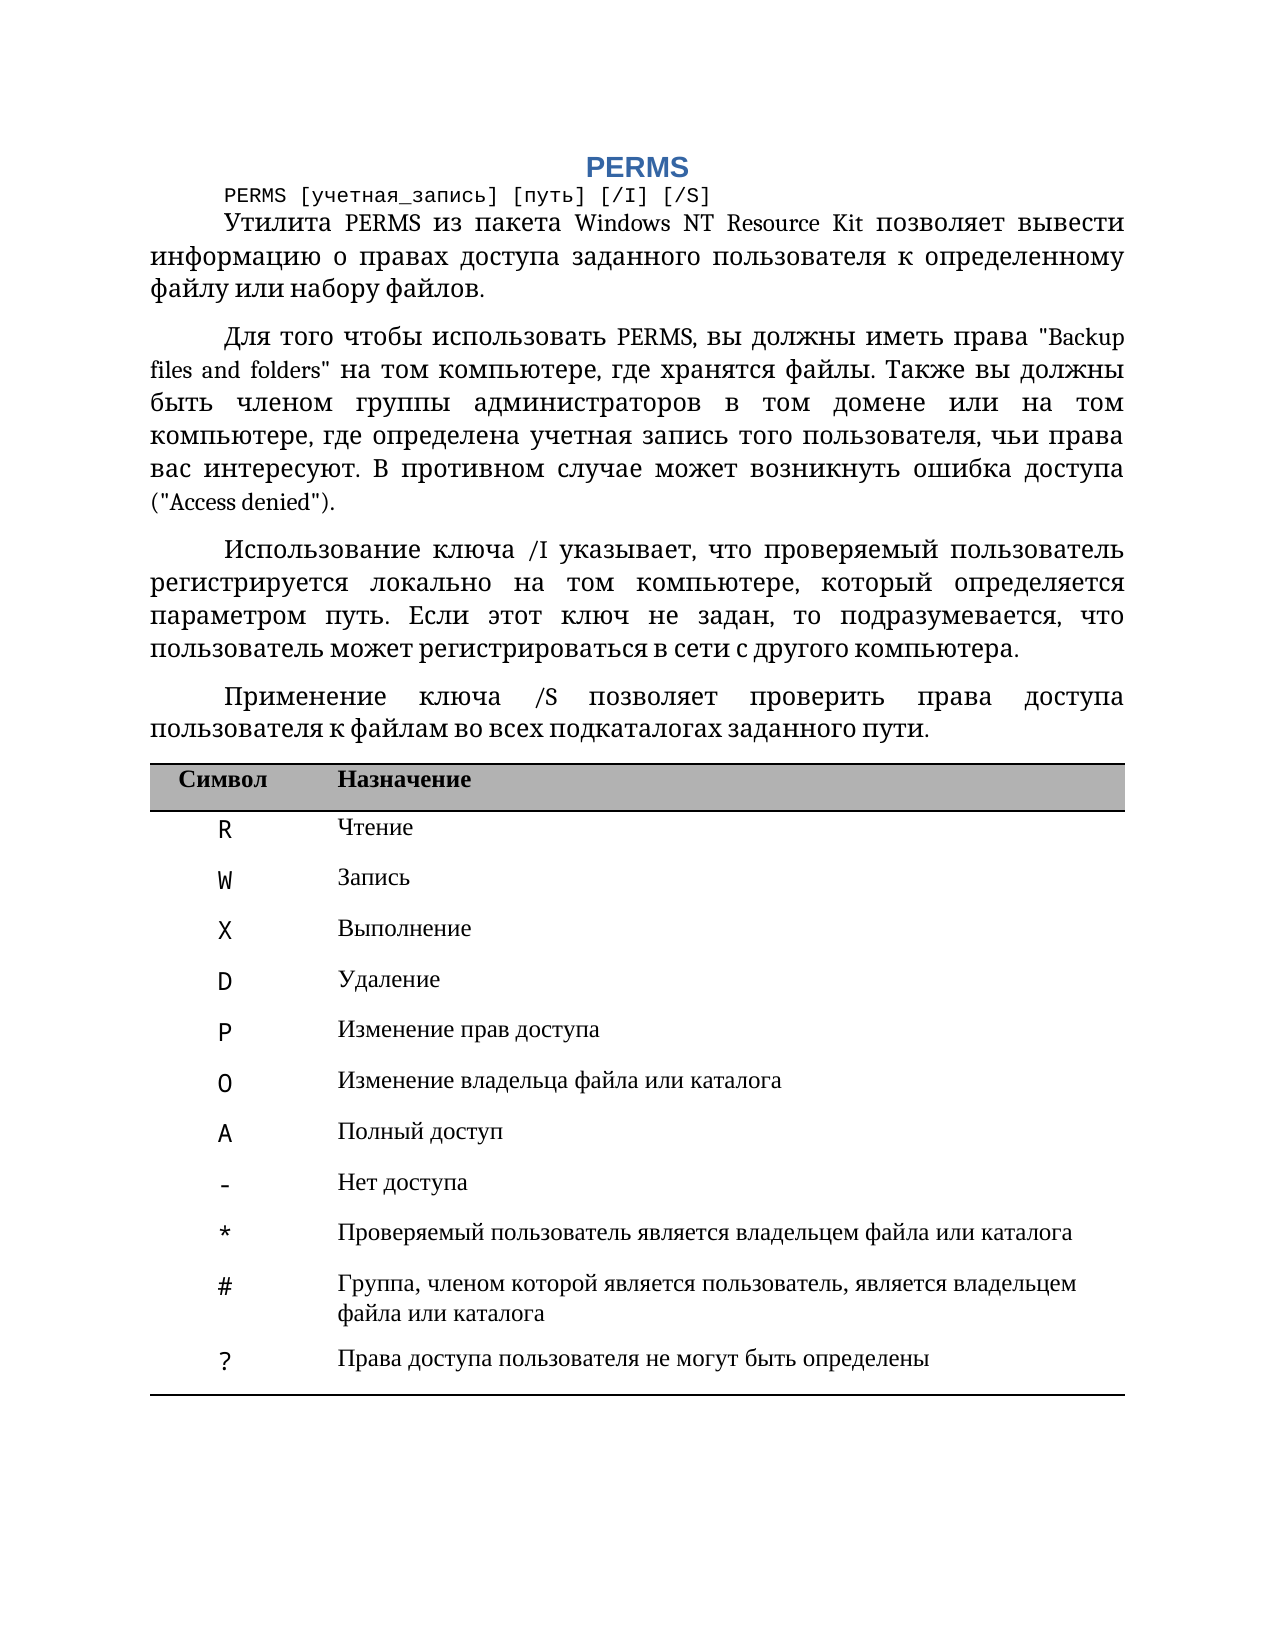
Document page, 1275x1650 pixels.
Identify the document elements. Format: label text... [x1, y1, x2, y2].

text Для того чтобы использовать PERMS, вы должны иметь права "Backup files and folders" на том компьютере, где хранятся файлы. Также вы должны быть членом группы администраторов в том домене или на том компьютере, где определена учетная запись того пользователя, чьи права вас интересуют. В противном случае может возникнуть ошибка доступа ("Access denied"). [150, 323, 1125, 517]
table_cell Запись [291, 862, 1125, 913]
table_header Назначение [291, 765, 1125, 810]
table_cell Проверяемый пользователь является владельцем файла или каталога [291, 1218, 1125, 1268]
table_cell - [150, 1167, 291, 1217]
table_cell Изменение прав доступа [291, 1015, 1125, 1065]
table_cell Выполнение [291, 913, 1125, 964]
text Использование ключа /I указывает, что проверяемый пользователь регистрируется локально на том компьютере, который определяется параметром путь. Если этот ключ не задан, то подразумевается, что пользователь может регистрироваться в сети с другого компьютера. [150, 536, 1125, 663]
table_cell Группа, членом которой является пользователь, является владельцем файла или каталога [291, 1268, 1125, 1343]
table_cell Нет доступа [291, 1167, 1125, 1217]
text Утилита PERMS из пакета Windows NT Resource Kit позволяет вывести информацию о правах доступа заданного пользователя к определенному файлу или набору файлов. [150, 209, 1125, 304]
table_cell D [150, 964, 291, 1014]
table_cell # [150, 1268, 291, 1343]
text PERMS [учетная_запись] [путь] [/I] [/S] [150, 185, 1125, 208]
table_cell O [150, 1065, 291, 1116]
table_cell A [150, 1116, 291, 1167]
table_cell Изменение владельца файла или каталога [291, 1065, 1125, 1116]
table_cell * [150, 1218, 291, 1268]
table_header Символ [150, 765, 291, 810]
table_cell Права доступа пользователя не могут быть определены [291, 1344, 1125, 1394]
subtitle PERMS [150, 150, 1125, 183]
table_cell Удаление [291, 964, 1125, 1014]
table_cell Чтение [291, 812, 1125, 862]
table_cell Полный доступ [291, 1116, 1125, 1167]
table_cell W [150, 862, 291, 913]
table_cell P [150, 1015, 291, 1065]
table_cell R [150, 812, 291, 862]
table_cell ? [150, 1344, 291, 1394]
text Применение ключа /S позволяет проверить права доступа пользователя к файлам во всех подкаталогах заданного пути. [150, 682, 1125, 744]
table_cell X [150, 913, 291, 964]
